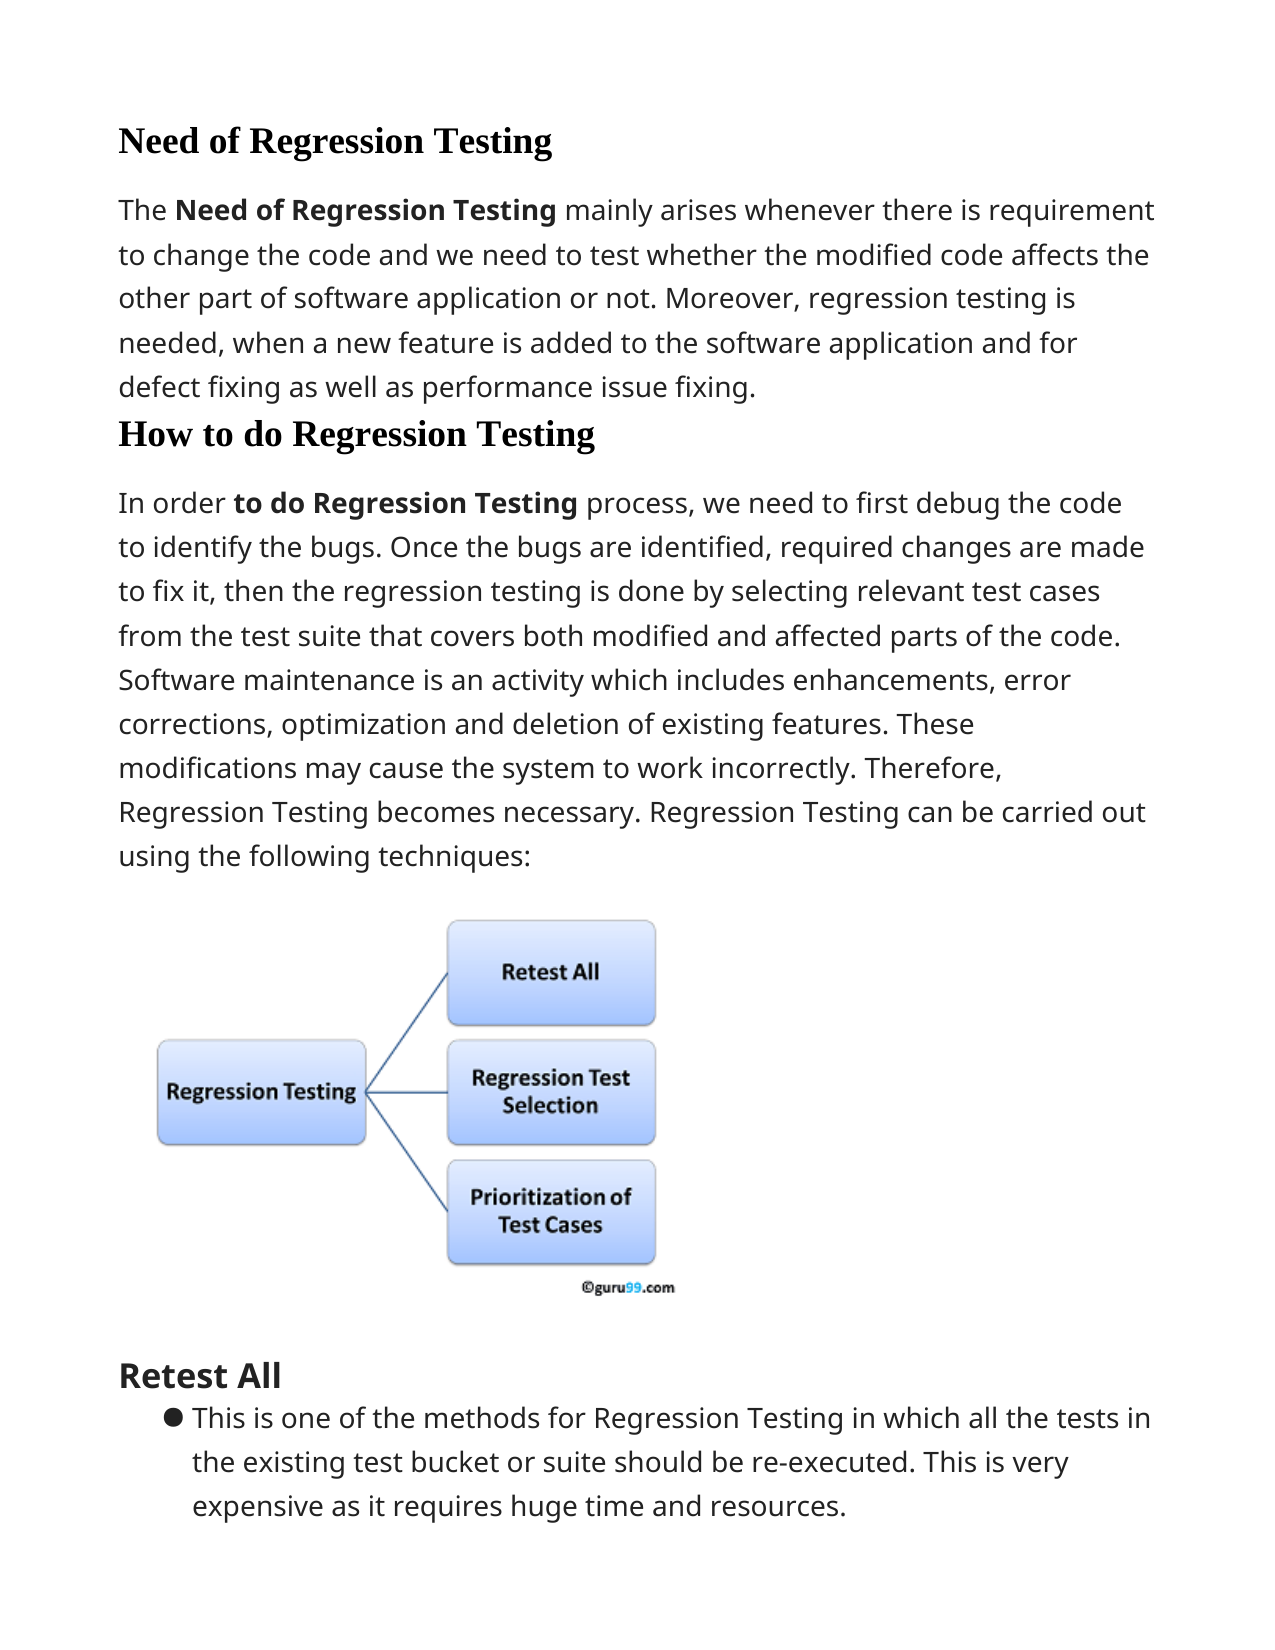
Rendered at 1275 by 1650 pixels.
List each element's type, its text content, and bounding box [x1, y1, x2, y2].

text In order to do Regression Testing process, we need to first debug the code to identify the bugs. Once the bugs are identified, required changes are made to fix it, then the regression testing is done by selecting relevant test cases from the test suite that covers both modified and affected parts of the code. [118, 484, 1157, 654]
text Software maintenance is an activity which includes enhancements, error corrections, optimization and deletion of existing features. These modifications may cause the system to work incorrectly. Therefore, Regression Testing becomes necessary. Regression Testing can be carried out using the following techniques: [118, 660, 1157, 874]
list This is one of the methods for Regression Testing in which all the tests in the existing test bucket or suite should be re-executed. This is very expensive as it requires huge time and resources. [162, 1398, 1157, 1524]
picture [118, 909, 690, 1318]
subtitle How to do Regression Testing [118, 411, 1157, 454]
subtitle Need of Regression Testing [118, 118, 1157, 161]
subtitle Retest All [118, 1351, 1157, 1398]
text The Need of Regression Testing mainly arises whenever there is requirement to change the code and we need to test whether the modified code affects the other part of software application or not. Moreover, regression testing is needed, when a new feature is added to the software application and for defect fixing as well as performance issue fixing. [118, 191, 1157, 405]
